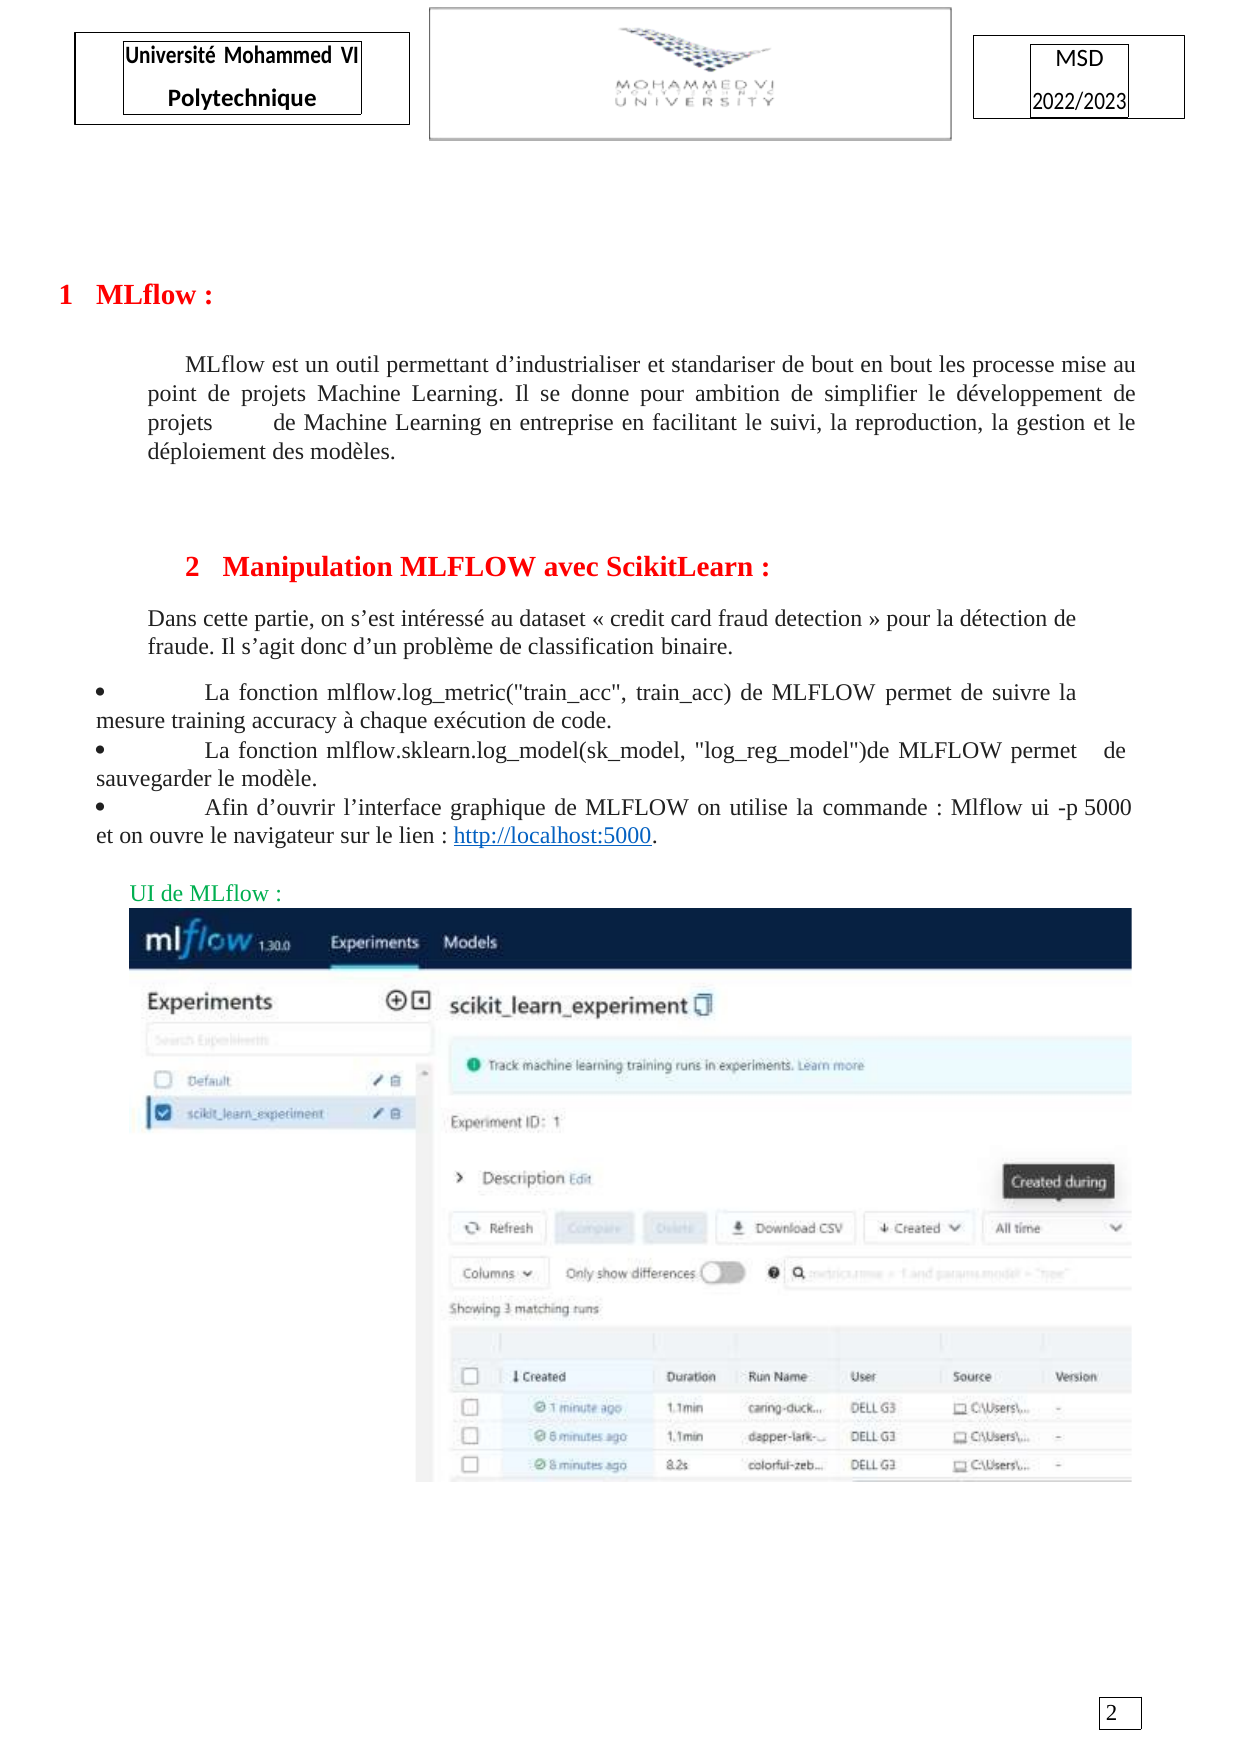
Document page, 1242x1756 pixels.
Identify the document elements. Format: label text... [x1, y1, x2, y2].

subtitle Manipulation MLFLOW avec ScikitLearn : [185, 549, 1212, 583]
list Afin d’ouvrir l’interface graphique de MLFLOW on utilise la commande : Mlflow ui -p 5000 et on ouvre le navigateur sur le lien : http://localhost:5000. [96, 793, 1136, 849]
text UI de MLflow : [129, 879, 1212, 907]
text MLflow est un outil permettant d’industrialiser et standariser de bout en bout les processe mise au point de projets Machine Learning. Il se donne pour ambition de simplifier le développement de projets de Machine Learning en entreprise en facilitant le suivi, la reproduction, la gestion et le déploiement des modèles. [147, 350, 1136, 465]
list La fonction mlflow.sklearn.log_model(sk_model, "log_reg_model")de MLFLOW permet de sauvegarder le modèle. [96, 736, 1136, 792]
text Dans cette partie, on s’est intéressé au dataset « credit card fraud detection » pour la détection de fraude. Il s’agit donc d’un problème de classification binaire. [147, 604, 1143, 660]
list La fonction mlflow.log_metric("train_acc", train_acc) de MLFLOW permet de suivre la mesure training accuracy à chaque exécution de code. [96, 678, 1136, 734]
list MLflow : [58, 277, 1212, 310]
